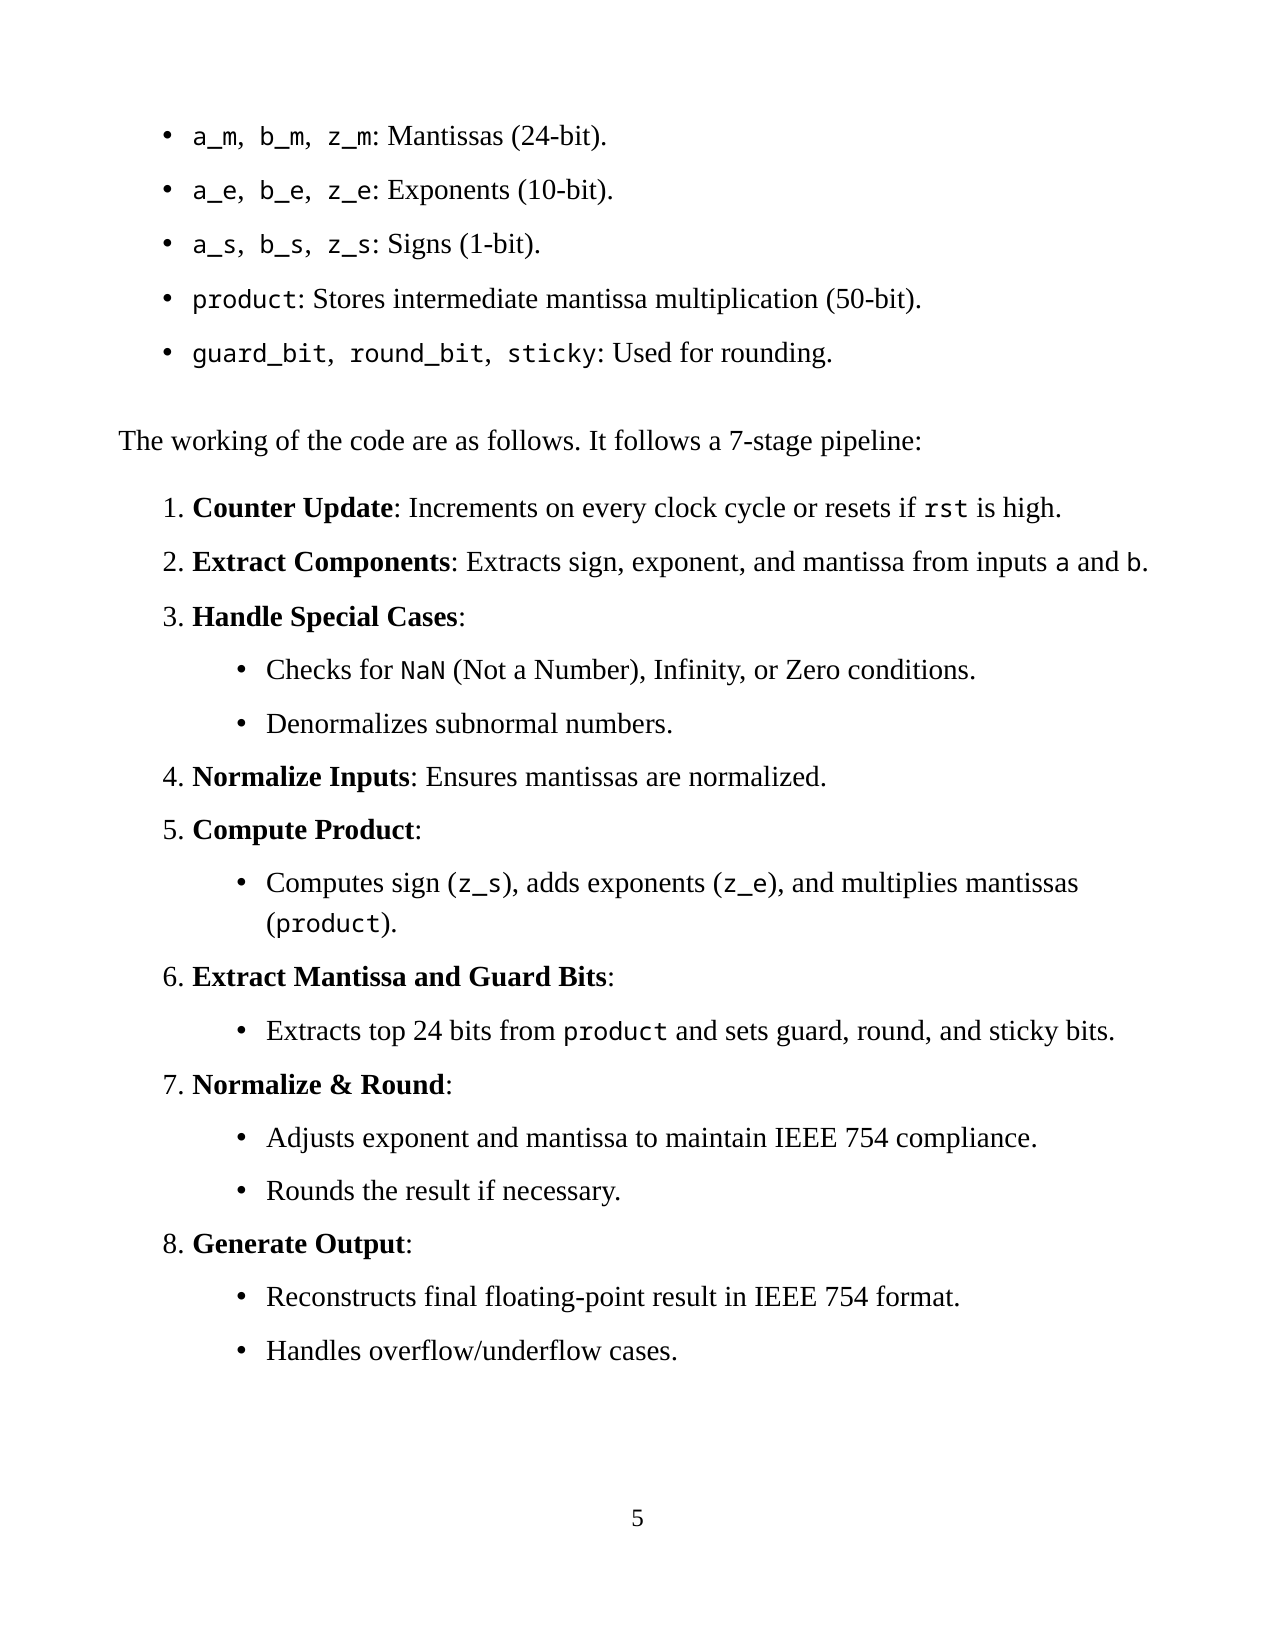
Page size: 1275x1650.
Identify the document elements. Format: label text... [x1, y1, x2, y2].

list a_m, b_m, z_m: Mantissas (24-bit). [162, 118, 1157, 153]
list Generate Output: [162, 1226, 1157, 1260]
list Normalize Inputs: Ensures mantissas are normalized. [162, 759, 1157, 793]
list Extracts top 24 bits from product and sets guard, round, and sticky bits. [236, 1013, 1157, 1047]
list Computes sign (z_s), adds exponents (z_e), and multiplies mantissas (product). [236, 866, 1157, 940]
list Extract Mantissa and Guard Bits: [162, 959, 1157, 993]
list Counter Update: Increments on every clock cycle or resets if rst is high. [162, 490, 1157, 525]
list Adjusts exponent and mantissa to maintain IEEE 754 compliance. [236, 1120, 1157, 1154]
list Handle Special Cases: [162, 599, 1157, 632]
list Handles overflow/underflow cases. [236, 1333, 1157, 1366]
list product: Stores intermediate mantissa multiplication (50-bit). [162, 281, 1157, 316]
list Rounds the result if necessary. [236, 1173, 1157, 1207]
list Checks for NaN (Not a Number), Infinity, or Zero conditions. [236, 652, 1157, 686]
list Compute Product: [162, 812, 1157, 846]
list a_s, b_s, z_s: Signs (1-bit). [162, 227, 1157, 261]
list a_e, b_e, z_e: Exponents (10-bit). [162, 172, 1157, 207]
list Denormalizes subnormal numbers. [236, 706, 1157, 740]
list Reconstructs final floating-point result in IEEE 754 format. [236, 1279, 1157, 1313]
list Extract Components: Extracts sign, exponent, and mantissa from inputs a and b. [162, 544, 1157, 579]
list Normalize & Round: [162, 1067, 1157, 1100]
list guard_bit, round_bit, sticky: Used for rounding. [162, 335, 1157, 370]
text The working of the code are as follows. It follows a 7-stage pipeline: [118, 423, 1157, 457]
